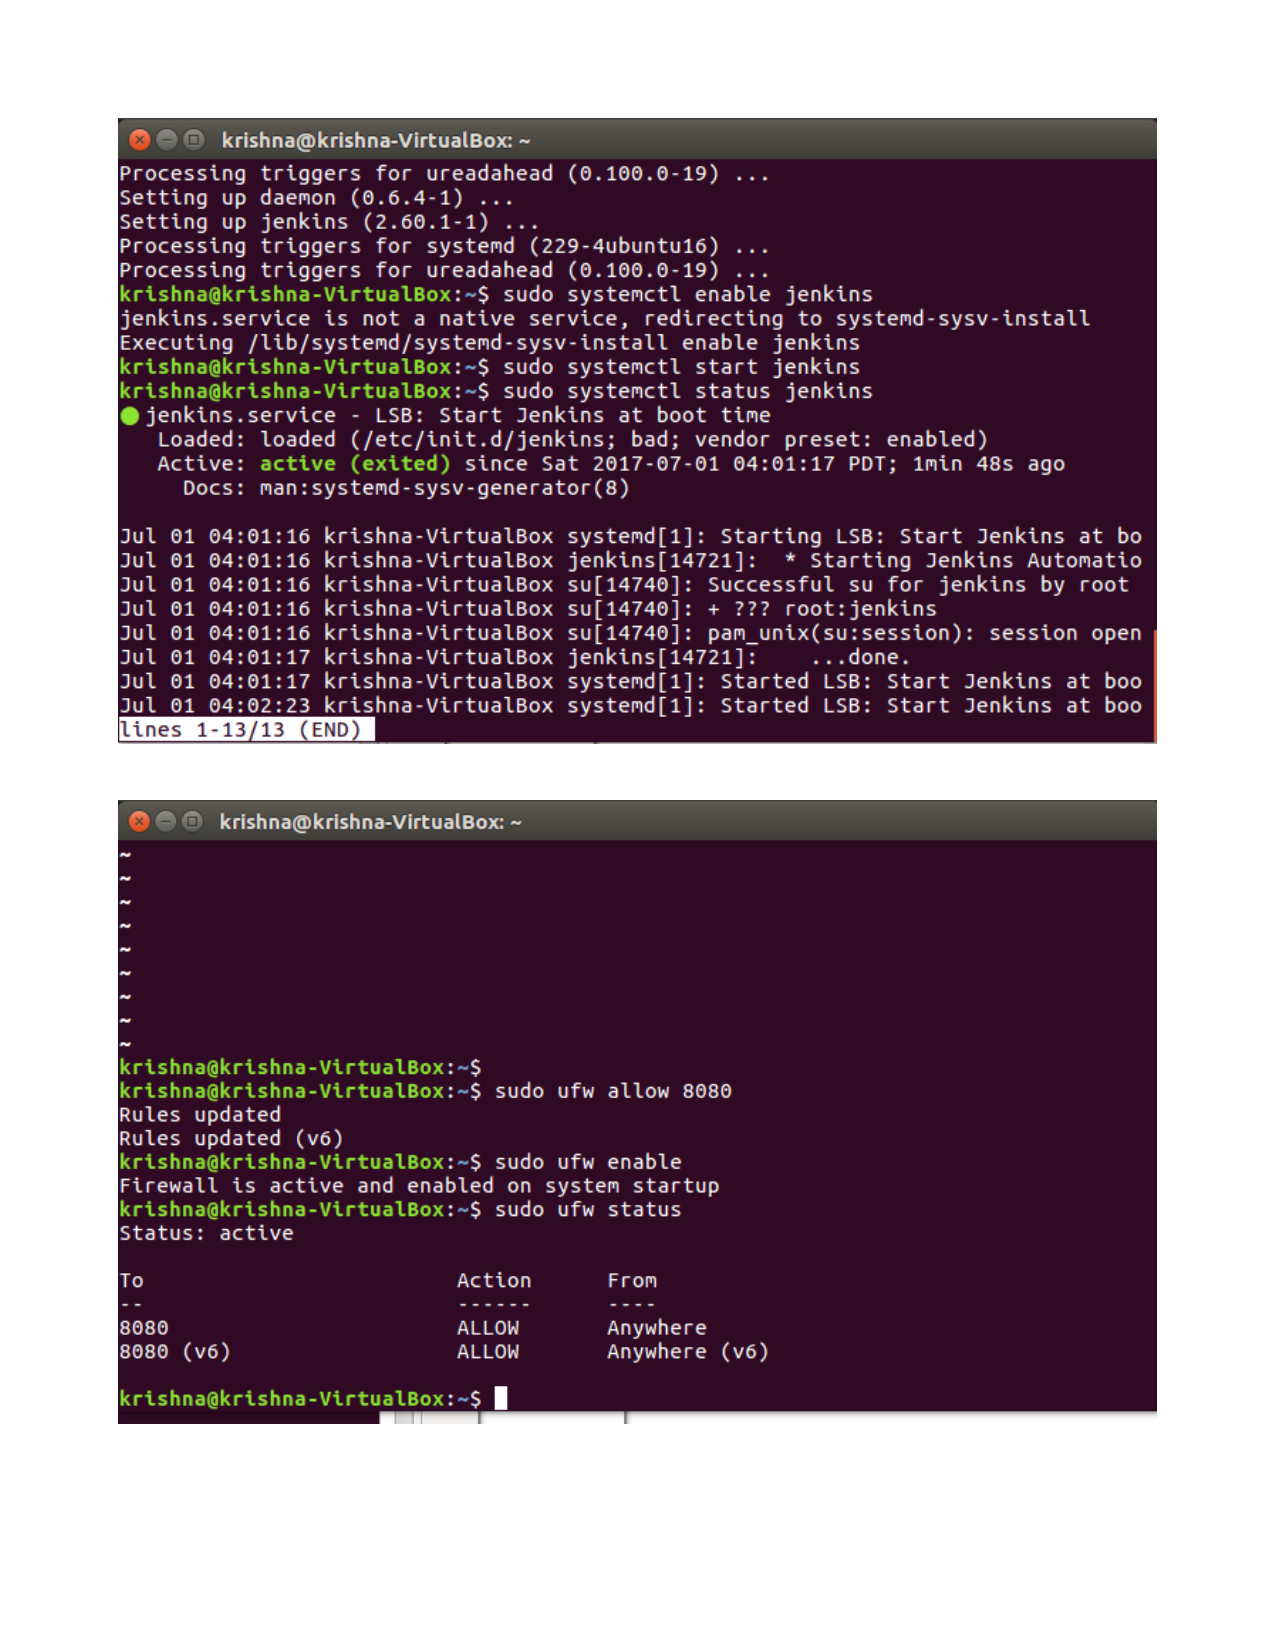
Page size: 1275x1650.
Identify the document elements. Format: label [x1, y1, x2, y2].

picture [118, 118, 1157, 744]
picture [118, 800, 1157, 1424]
